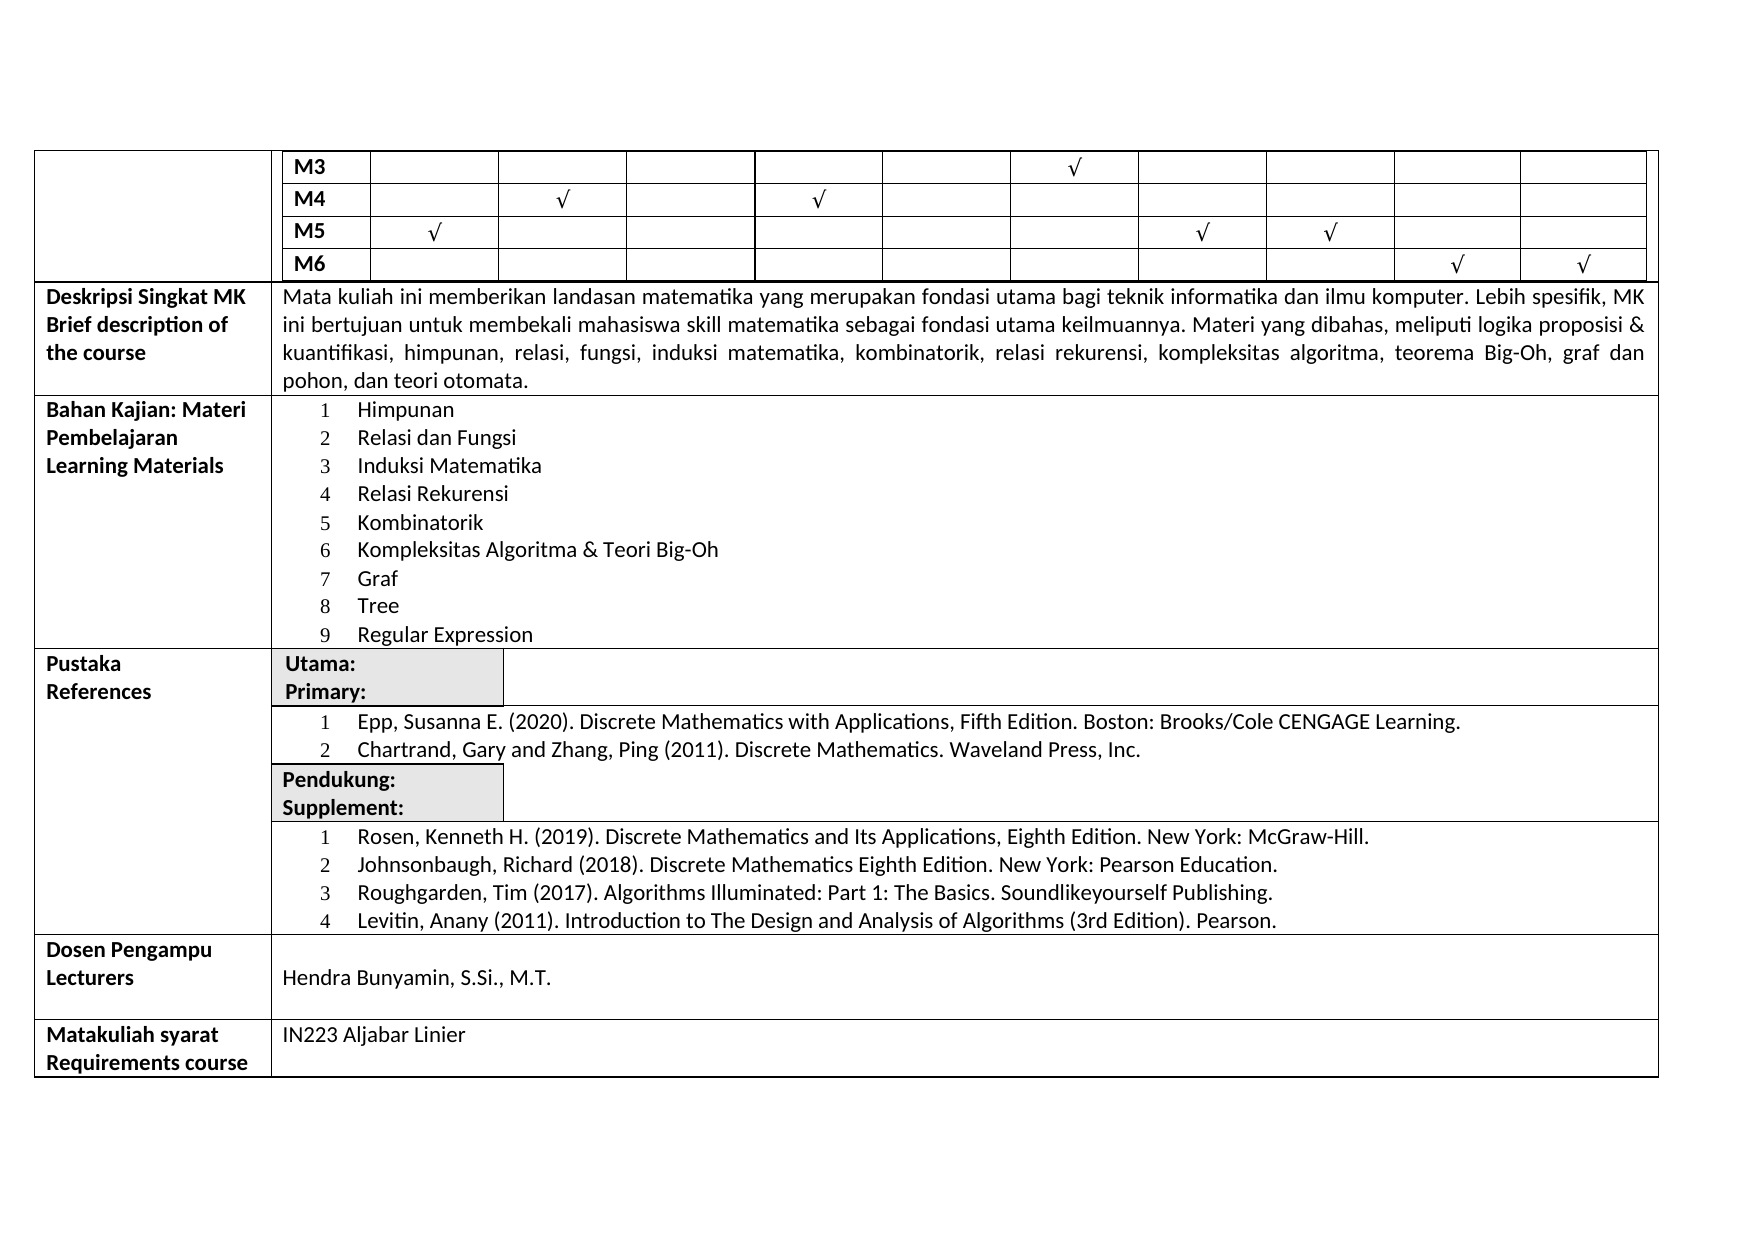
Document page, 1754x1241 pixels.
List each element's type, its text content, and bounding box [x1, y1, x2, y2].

table_cell [1521, 152, 1646, 183]
table_cell Himpunan Relasi dan Fungsi Induksi Matematika Relasi Rekurensi Kombinatorik Kompleksitas Algoritma & Teori Big-Oh Graf Tree Regular Expression [272, 396, 1658, 648]
table_cell Matakuliah syarat Requirements course [35, 1020, 271, 1076]
table_cell Pustaka References [35, 649, 271, 934]
table_cell [1267, 152, 1394, 183]
table_cell M5 [283, 217, 370, 248]
table_cell [371, 152, 498, 183]
table_cell [1139, 184, 1266, 216]
table_cell [1139, 249, 1266, 280]
table_cell [371, 184, 498, 216]
table_cell [1395, 152, 1520, 183]
table_cell √ [1395, 249, 1520, 280]
table_cell [756, 152, 882, 183]
table_cell [883, 152, 1010, 183]
table_cell [1011, 217, 1138, 248]
table_cell √ [1011, 152, 1138, 183]
table_cell [627, 152, 754, 183]
table_cell √ [1521, 249, 1646, 280]
table_cell [1011, 184, 1138, 216]
table_cell [1011, 249, 1138, 280]
table_cell √ [1139, 217, 1266, 248]
table_cell Mata kuliah ini memberikan landasan matematika yang merupakan fondasi utama bagi teknik informatika dan ilmu komputer. Lebih spesifik, MK ini bertujuan untuk membekali mahasiswa skill matematika sebagai fondasi utama keilmuannya. Materi yang dibahas, meliputi logika proposisi & kuantifikasi, himpunan, relasi, fungsi, induksi matematika, kombinatorik, relasi rekurensi, kompleksitas algoritma, teorema Big-Oh, graf dan pohon, dan teori otomata. [272, 283, 1658, 394]
table_cell [1267, 249, 1394, 280]
table_cell [883, 184, 1010, 216]
table_cell [504, 765, 1658, 821]
table_cell Epp, Susanna E. (2020). Discrete Mathematics with Applications, Fifth Edition. Boston: Brooks/Cole CENGAGE Learning. Chartrand, Gary and Zhang, Ping (2011). Discrete Mathematics. Waveland Press, Inc. [272, 706, 1658, 763]
table_cell [1267, 184, 1394, 216]
table_cell Bahan Kajian: Materi Pembelajaran Learning Materials [35, 396, 271, 648]
table_cell [756, 249, 882, 280]
table_cell Pendukung: Supplement: [272, 765, 503, 821]
table_cell [627, 217, 754, 248]
table_cell M6 [283, 249, 370, 280]
table_cell √ [1267, 217, 1394, 248]
table_cell [1395, 184, 1520, 216]
table_cell [756, 217, 882, 248]
table_cell [1521, 184, 1646, 216]
table_cell [499, 152, 626, 183]
table_cell Dosen Pengampu Lecturers [35, 935, 271, 1019]
table_cell [504, 649, 1658, 705]
table_cell M4 [283, 184, 370, 216]
table_cell [1521, 217, 1646, 248]
table_cell Deskripsi Singkat MK Brief description of the course [35, 283, 271, 394]
table_cell M3 [283, 152, 370, 183]
table_cell Hendra Bunyamin, S.Si., M.T. [272, 935, 1658, 1019]
table_cell Utama: Primary: [272, 649, 503, 705]
table_cell [883, 217, 1010, 248]
table_cell [627, 184, 754, 216]
table_cell √ [499, 184, 626, 216]
table_cell [371, 249, 498, 280]
table_cell [499, 217, 626, 248]
table_cell √ [371, 217, 498, 248]
table_cell [499, 249, 626, 280]
table_cell Rosen, Kenneth H. (2019). Discrete Mathematics and Its Applications, Eighth Edition. New York: McGraw-Hill. Johnsonbaugh, Richard (2018). Discrete Mathematics Eighth Edition. New York: Pearson Education. Roughgarden, Tim (2017). Algorithms Illuminated: Part 1: The Basics. Soundlikeyourself Publishing. Levitin, Anany (2011). Introduction to The Design and Analysis of Algorithms (3rd Edition). Pearson. [272, 822, 1658, 934]
table_cell √ [756, 184, 882, 216]
table_cell [272, 151, 282, 281]
table_cell [1139, 152, 1266, 183]
table_cell [1395, 217, 1520, 248]
table_cell [627, 249, 754, 280]
table_cell IN223 Aljabar Linier [272, 1020, 1658, 1076]
table_cell [883, 249, 1010, 280]
table_cell [1647, 151, 1658, 281]
